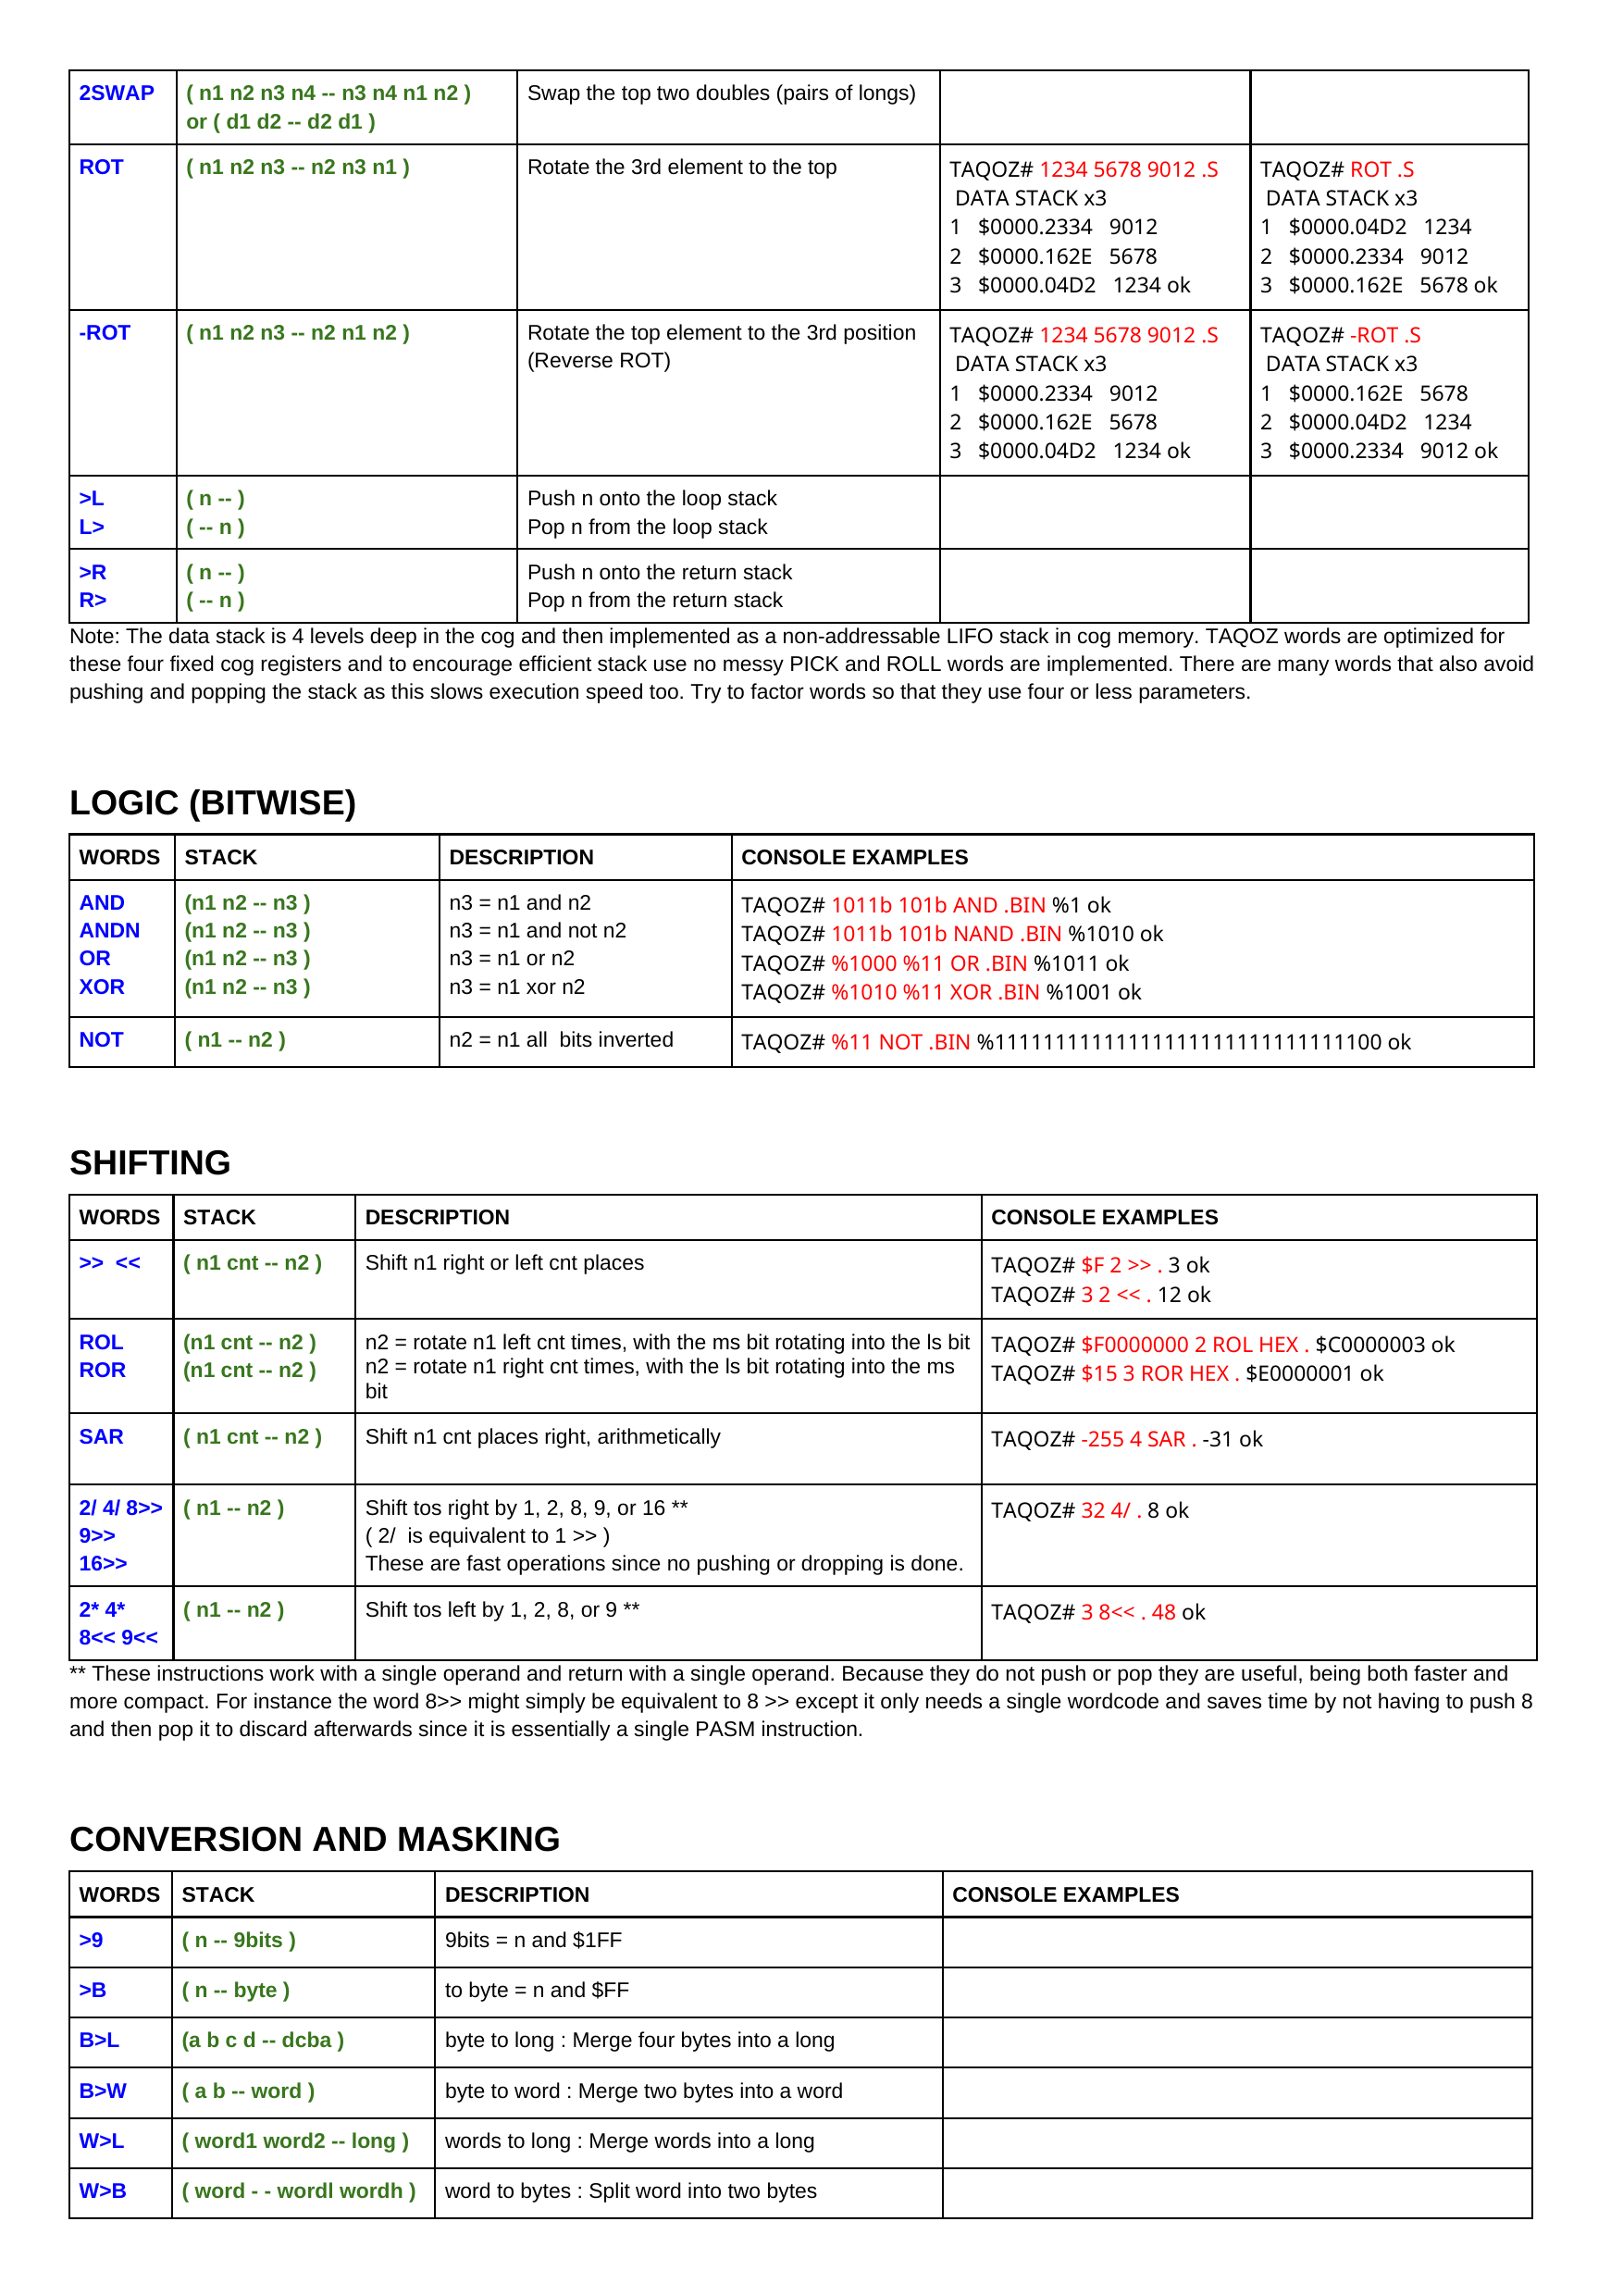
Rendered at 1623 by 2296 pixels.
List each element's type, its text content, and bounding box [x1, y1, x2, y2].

table_cell B>L [70, 2018, 171, 2066]
table_cell TAQOZ# 3 8<< . 48 ok [983, 1587, 1536, 1658]
text Note: The data stack is 4 levels deep in the cog and then implemented as a non-addressable LIFO stack in cog memory. TAQOZ words are optimized for these four fixed cog registers and to encourage efficient stack use no messy PICK and ROLL words are implemented. There are many words that also avoid pushing and popping the stack as this slows execution speed too. Try to factor words so that they use four or less parameters. [69, 624, 1554, 704]
table_cell 2SWAP [70, 71, 176, 143]
table_header CONSOLE EXAMPLES [944, 1872, 1531, 1916]
table_cell Rotate the 3rd element to the top [518, 145, 939, 309]
text ** These instructions work with a single operand and return with a single operand. Because they do not push or pop they are useful, being both faster and more compact. For instance the word 8>> might simply be equivalent to 8 >> except it only needs a single wordcode and saves time by not having to push 8 and then pop it to discard afterwards since it is essentially a single PASM instruction. [69, 1660, 1554, 1741]
table_cell ( n -- 9bits ) [173, 1918, 434, 1966]
table_cell Push n onto the return stack Pop n from the return stack [518, 550, 939, 622]
table_cell ROL ROR [70, 1320, 172, 1412]
table_cell -ROT [70, 311, 176, 475]
table_cell Shift n1 cnt places right, arithmetically [356, 1414, 981, 1483]
table_header WORDS [70, 836, 174, 878]
table_cell ( n1 -- n2 ) [175, 1485, 354, 1585]
table_cell ( n1 -- n2 ) [176, 1018, 439, 1066]
table_cell (n1 cnt -- n2 ) (n1 cnt -- n2 ) [175, 1320, 354, 1412]
table_cell 9bits = n and $1FF [436, 1918, 942, 1966]
table_cell Push n onto the loop stack Pop n from the loop stack [518, 477, 939, 548]
table_cell TAQOZ# 1234 5678 9012 .S DATA STACK x3 1 $0000.2334 9012 2 $0000.162E 5678 3 $0000.04D2 1234 ok [941, 311, 1249, 475]
table_cell AND ANDN OR XOR [70, 881, 174, 1015]
table_cell 2/ 4/ 8>> 9>> 16>> [70, 1485, 172, 1585]
table_cell ( n1 -- n2 ) [175, 1587, 354, 1658]
table_cell [941, 477, 1249, 548]
table_cell [944, 2068, 1531, 2116]
table_header STACK [173, 1872, 434, 1916]
table_cell to byte = n and $FF [436, 1968, 942, 2017]
table_cell 2* 4* 8<< 9<< [70, 1587, 172, 1658]
table_cell [941, 71, 1249, 143]
table_cell ( n1 n2 n3 n4 -- n3 n4 n1 n2 ) or ( d1 d2 -- d2 d1 ) [178, 71, 516, 143]
table_cell >R R> [70, 550, 176, 622]
table_header CONSOLE EXAMPLES [983, 1196, 1536, 1239]
table_cell ( n1 n2 n3 -- n2 n3 n1 ) [178, 145, 516, 309]
subtitle SHIFTING [69, 1142, 1554, 1182]
table_cell [944, 2119, 1531, 2167]
table_cell Swap the top two doubles (pairs of longs) [518, 71, 939, 143]
table_cell ( a b -- word ) [173, 2068, 434, 2116]
table_cell TAQOZ# %11 NOT .BIN %11111111111111111111111111111100 ok [733, 1018, 1533, 1066]
table_cell ( n1 cnt -- n2 ) [175, 1414, 354, 1483]
table_cell ( n -- ) ( -- n ) [178, 477, 516, 548]
table_cell n2 = n1 all bits inverted [440, 1018, 731, 1066]
table_cell byte to word : Merge two bytes into a word [436, 2068, 942, 2116]
table_cell TAQOZ# $F0000000 2 ROL HEX . $C0000003 ok TAQOZ# $15 3 ROR HEX . $E0000001 ok [983, 1320, 1536, 1412]
table_cell TAQOZ# 32 4/ . 8 ok [983, 1485, 1536, 1585]
table_cell [1252, 477, 1528, 548]
table_cell (a b c d -- dcba ) [173, 2018, 434, 2066]
table_cell >B [70, 1968, 171, 2017]
table_cell ( word - - wordl wordh ) [173, 2169, 434, 2217]
table_header DESCRIPTION [356, 1196, 981, 1239]
table_cell [1252, 71, 1528, 143]
table_cell W>L [70, 2119, 171, 2167]
table_cell >> << [70, 1241, 172, 1318]
table_cell TAQOZ# ROT .S DATA STACK x3 1 $0000.04D2 1234 2 $0000.2334 9012 3 $0000.162E 5678 ok [1252, 145, 1528, 309]
table_cell >9 [70, 1918, 171, 1966]
table_cell W>B [70, 2169, 171, 2217]
table_cell [941, 550, 1249, 622]
table_cell >L L> [70, 477, 176, 548]
table_cell TAQOZ# -255 4 SAR . -31 ok [983, 1414, 1536, 1483]
table_cell [944, 2018, 1531, 2066]
table_cell [944, 1918, 1531, 1966]
table_header DESCRIPTION [440, 836, 731, 878]
table_cell byte to long : Merge four bytes into a long [436, 2018, 942, 2066]
table_cell [1252, 550, 1528, 622]
table_header WORDS [70, 1196, 172, 1239]
table_cell ( n1 cnt -- n2 ) [175, 1241, 354, 1318]
table_cell ( word1 word2 -- long ) [173, 2119, 434, 2167]
table_cell Shift n1 right or left cnt places [356, 1241, 981, 1318]
table_cell TAQOZ# 1011b 101b AND .BIN %1 ok TAQOZ# 1011b 101b NAND .BIN %1010 ok TAQOZ# %1000 %11 OR .BIN %1011 ok TAQOZ# %1010 %11 XOR .BIN %1001 ok [733, 881, 1533, 1015]
table_cell Shift tos left by 1, 2, 8, or 9 ** [356, 1587, 981, 1658]
table_cell (n1 n2 -- n3 ) (n1 n2 -- n3 ) (n1 n2 -- n3 ) (n1 n2 -- n3 ) [176, 881, 439, 1015]
table_cell ( n1 n2 n3 -- n2 n1 n2 ) [178, 311, 516, 475]
table_header STACK [175, 1196, 354, 1239]
table_header STACK [176, 836, 439, 878]
table_cell Rotate the top element to the 3rd position (Reverse ROT) [518, 311, 939, 475]
table_cell n2 = rotate n1 left cnt times, with the ms bit rotating into the ls bit n2 = rotate n1 right cnt times, with the ls bit rotating into the ms bit [356, 1320, 981, 1412]
table_cell ROT [70, 145, 176, 309]
table_cell ( n -- byte ) [173, 1968, 434, 2017]
table_cell Shift tos right by 1, 2, 8, 9, or 16 ** ( 2/ is equivalent to 1 >> ) These are fast operations since no pushing or dropping is done. [356, 1485, 981, 1585]
table_cell [944, 1968, 1531, 2017]
table_cell B>W [70, 2068, 171, 2116]
subtitle LOGIC (BITWISE) [69, 782, 1554, 822]
table_cell SAR [70, 1414, 172, 1483]
table_cell words to long : Merge words into a long [436, 2119, 942, 2167]
table_cell NOT [70, 1018, 174, 1066]
table_header CONSOLE EXAMPLES [733, 836, 1533, 878]
table_cell TAQOZ# 1234 5678 9012 .S DATA STACK x3 1 $0000.2334 9012 2 $0000.162E 5678 3 $0000.04D2 1234 ok [941, 145, 1249, 309]
table_cell word to bytes : Split word into two bytes [436, 2169, 942, 2217]
table_cell ( n -- ) ( -- n ) [178, 550, 516, 622]
table_cell TAQOZ# -ROT .S DATA STACK x3 1 $0000.162E 5678 2 $0000.04D2 1234 3 $0000.2334 9012 ok [1252, 311, 1528, 475]
table_header DESCRIPTION [436, 1872, 942, 1916]
table_cell TAQOZ# $F 2 >> . 3 ok TAQOZ# 3 2 << . 12 ok [983, 1241, 1536, 1318]
table_cell n3 = n1 and n2 n3 = n1 and not n2 n3 = n1 or n2 n3 = n1 xor n2 [440, 881, 731, 1015]
table_header WORDS [70, 1872, 171, 1916]
subtitle CONVERSION AND MASKING [69, 1818, 1554, 1858]
table_cell [944, 2169, 1531, 2217]
